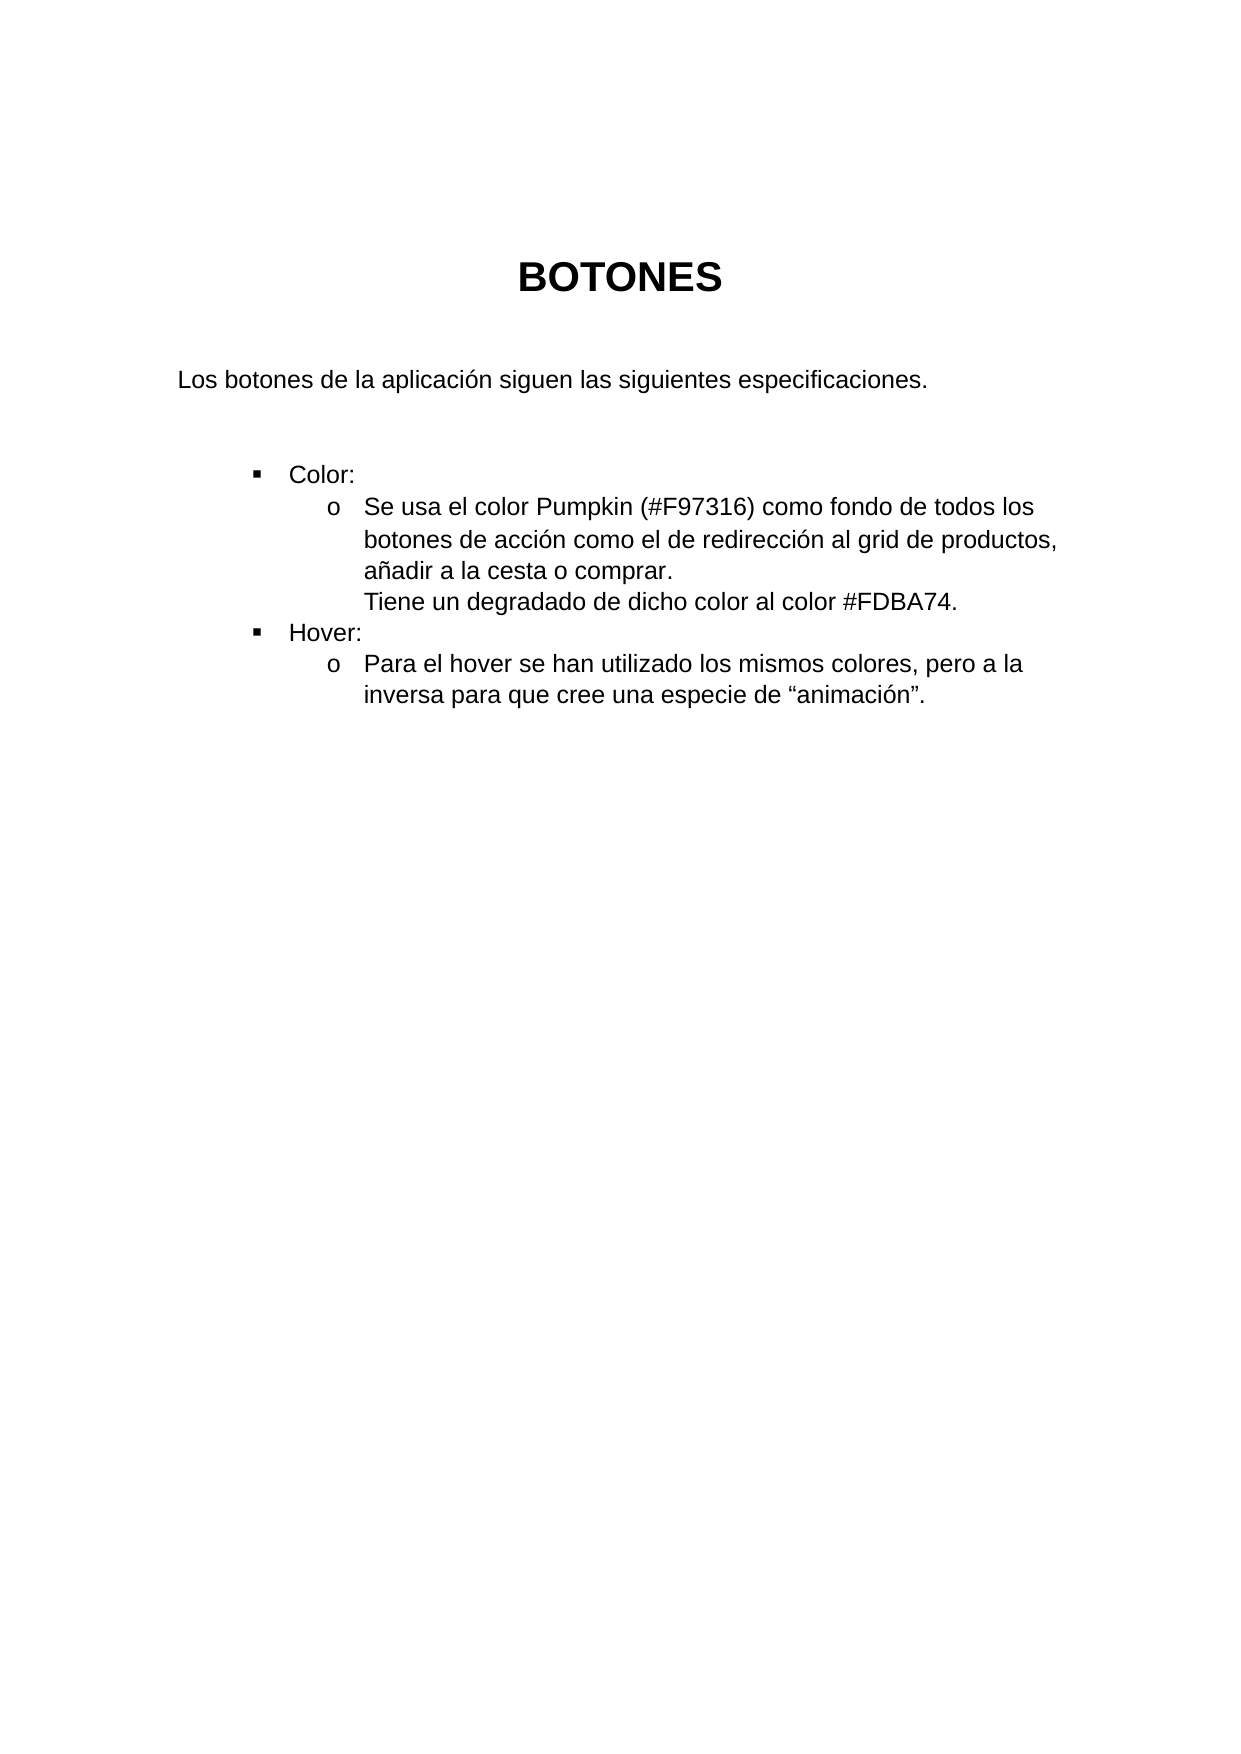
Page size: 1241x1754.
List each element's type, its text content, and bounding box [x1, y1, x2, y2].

list Color: [251, 460, 1063, 489]
list Para el hover se han utilizado los mismos colores, pero a la inversa para que cree una especie de “animación”. [326, 649, 1063, 709]
list Tiene un degradado de dicho color al color #FDBA74. [326, 587, 1063, 616]
list Se usa el color Pumpkin (#F97316) como fondo de todos los botones de acción como el de redirección al grid de productos, añadir a la cesta o comprar. [326, 492, 1063, 584]
text Los botones de la aplicación siguen las siguientes especificaciones. [177, 365, 1063, 394]
list Hover: [251, 618, 1063, 647]
subtitle BOTONES [177, 252, 1063, 300]
